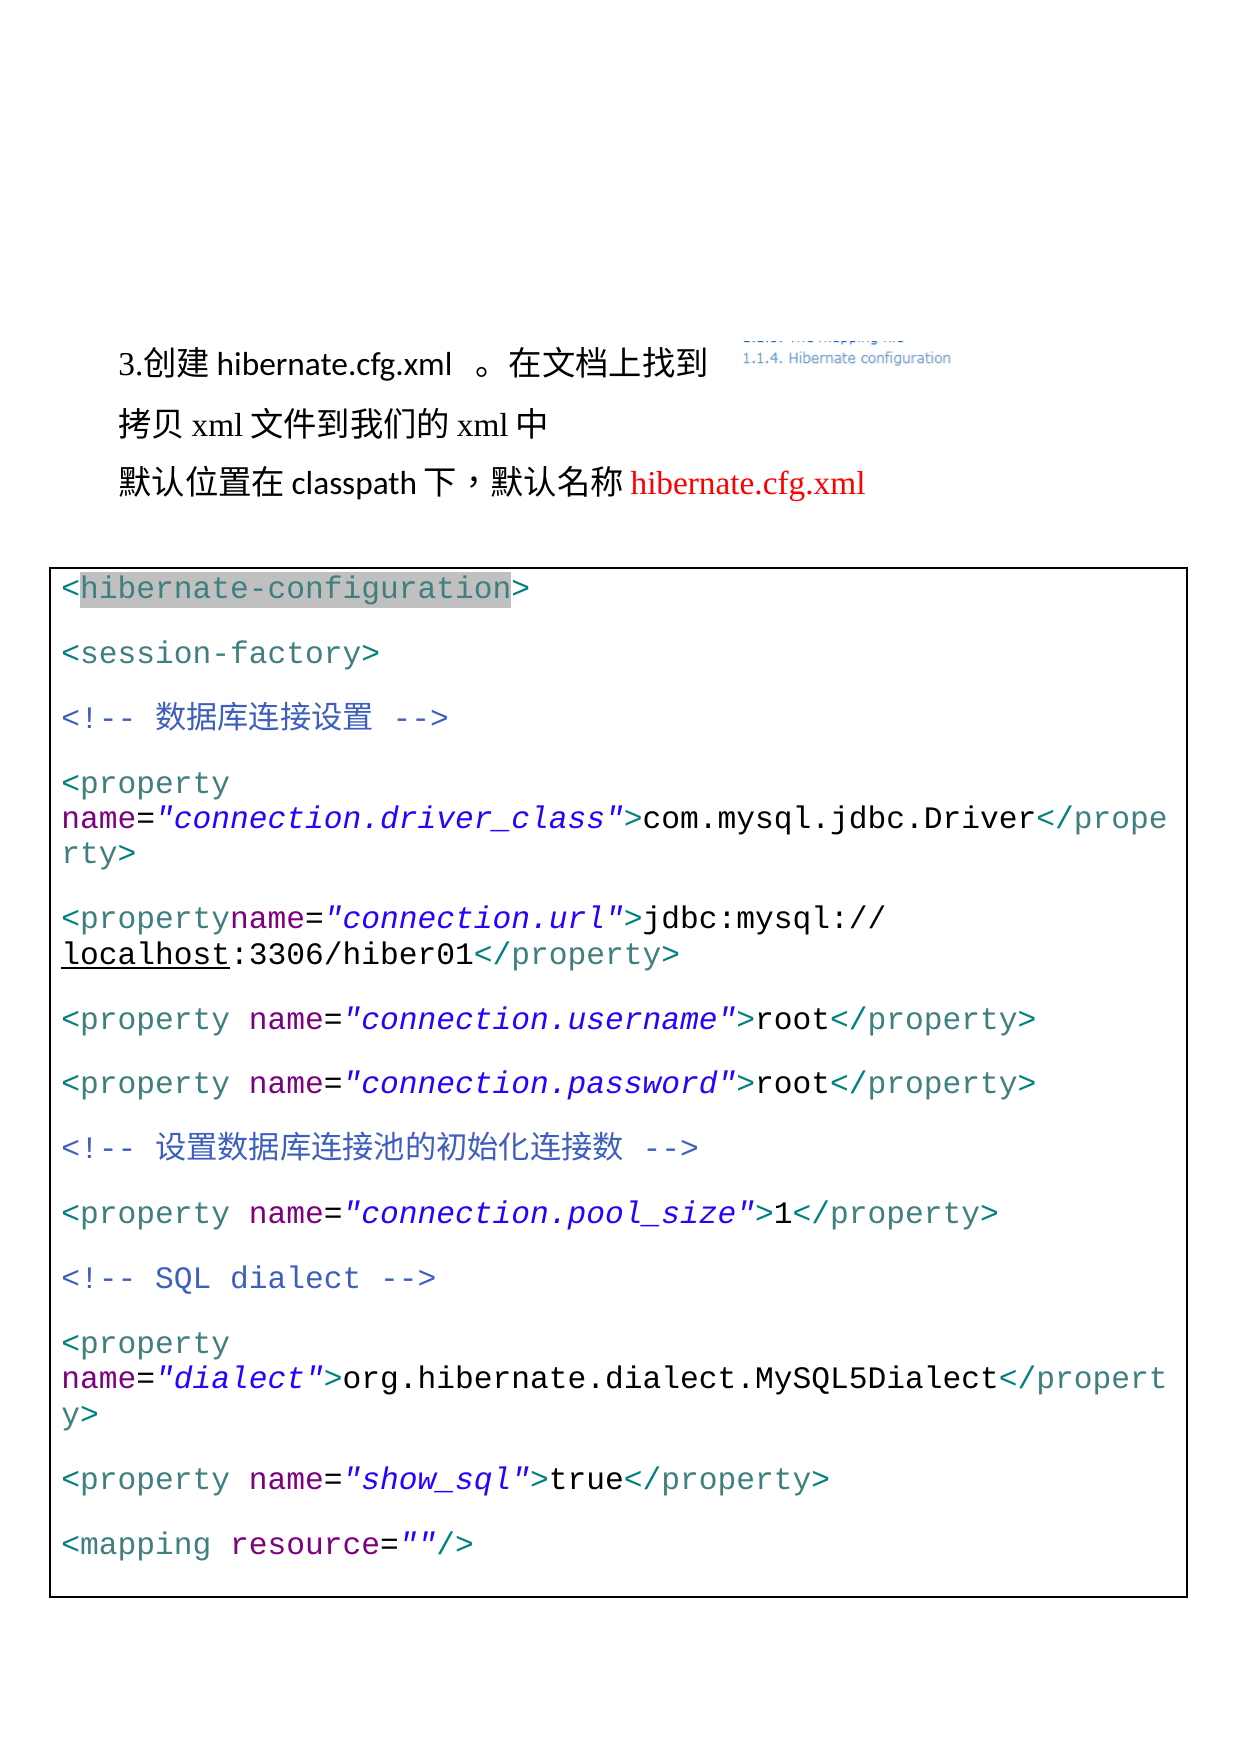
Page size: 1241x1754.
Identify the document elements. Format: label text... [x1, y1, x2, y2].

text 默认位置在classpath下，默认名称hibernate.cfg.xml [118, 458, 1122, 504]
table_header <hibernate-configuration> <session-factory> <!-- 数据库连接设置 --> <property name="connection.driver_class">com.mysql.jdbc.Driver</property> <propertyname="connection.url">jdbc:mysql://localhost:3306/hiber01</property> <property name="connection.username">root</property> <property name="connection.password">root</property> <!-- 设置数据库连接池的初始化连接数 --> <property name="connection.pool_size">1</property> <!-- SQL dialect --> <property name="dialect">org.hibernate.dialect.MySQL5Dialect</property> <property name="show_sql">true</property> <mapping resource=""/> [51, 569, 1186, 1596]
text 3.创建hibernate.cfg.xml 。在文档上找到 [118, 337, 1122, 385]
picture [714, 341, 986, 368]
text 拷贝xml文件到我们的xml中 [118, 398, 1122, 446]
